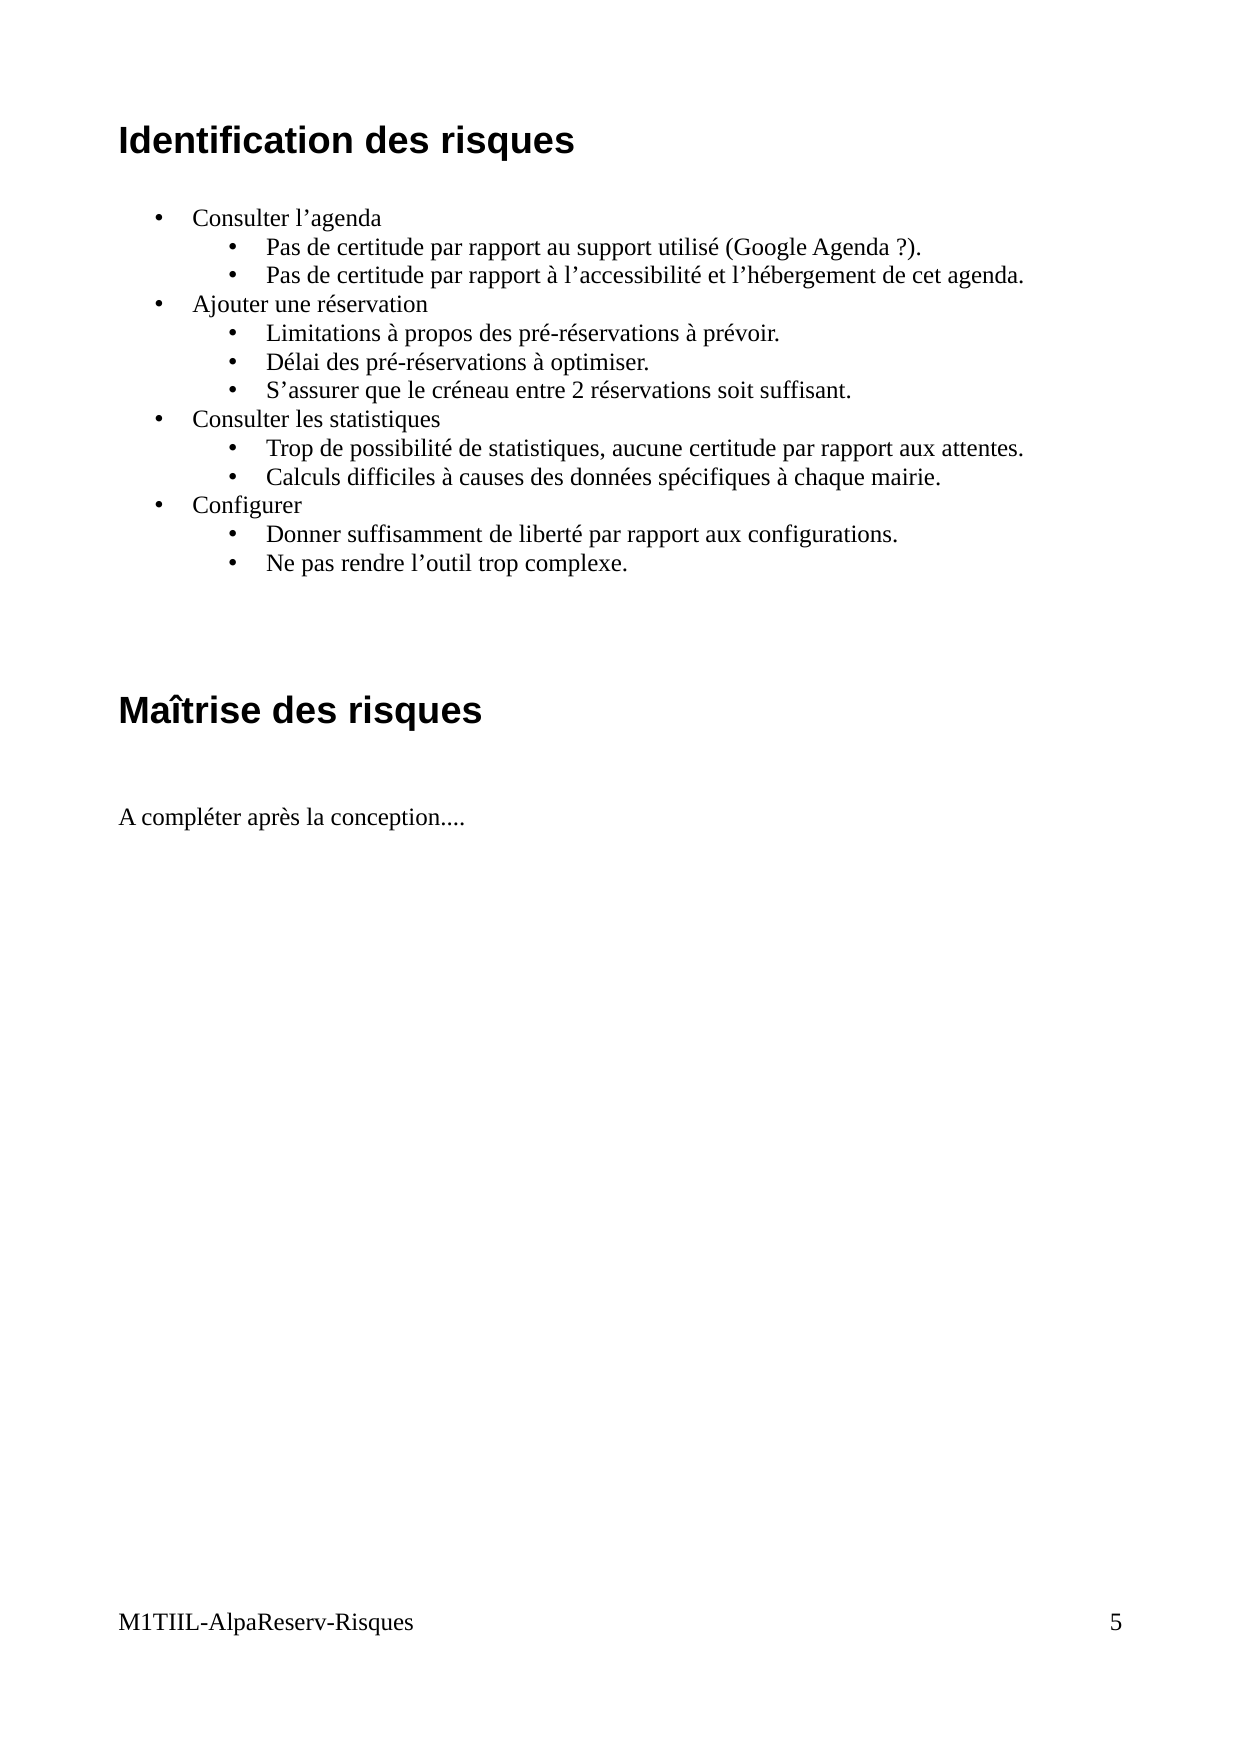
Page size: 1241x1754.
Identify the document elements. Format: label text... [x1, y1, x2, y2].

list Délai des pré-réservations à optimiser. [228, 347, 1122, 376]
list S’assurer que le créneau entre 2 réservations soit suffisant. [228, 376, 1122, 404]
list Limitations à propos des pré-réservations à prévoir. [228, 318, 1122, 347]
list Ajouter une réservation [154, 289, 1122, 318]
list Donner suffisamment de liberté par rapport aux configurations. [228, 519, 1122, 548]
list Consulter les statistiques [154, 404, 1122, 433]
list Configurer [154, 491, 1122, 519]
list Pas de certitude par rapport à l’accessibilité et l’hébergement de cet agenda. [228, 261, 1122, 289]
subtitle Maîtrise des risques [118, 688, 1122, 732]
list Calculs difficiles à causes des données spécifiques à chaque mairie. [228, 462, 1122, 491]
list Ne pas rendre l’outil trop complexe. [228, 548, 1122, 577]
text A compléter après la conception.... [118, 802, 1122, 830]
subtitle Identification des risques [118, 118, 1122, 162]
list Pas de certitude par rapport au support utilisé (Google Agenda ?). [228, 232, 1122, 261]
list Trop de possibilité de statistiques, aucune certitude par rapport aux attentes. [228, 433, 1122, 462]
list Consulter l’agenda [154, 203, 1122, 232]
